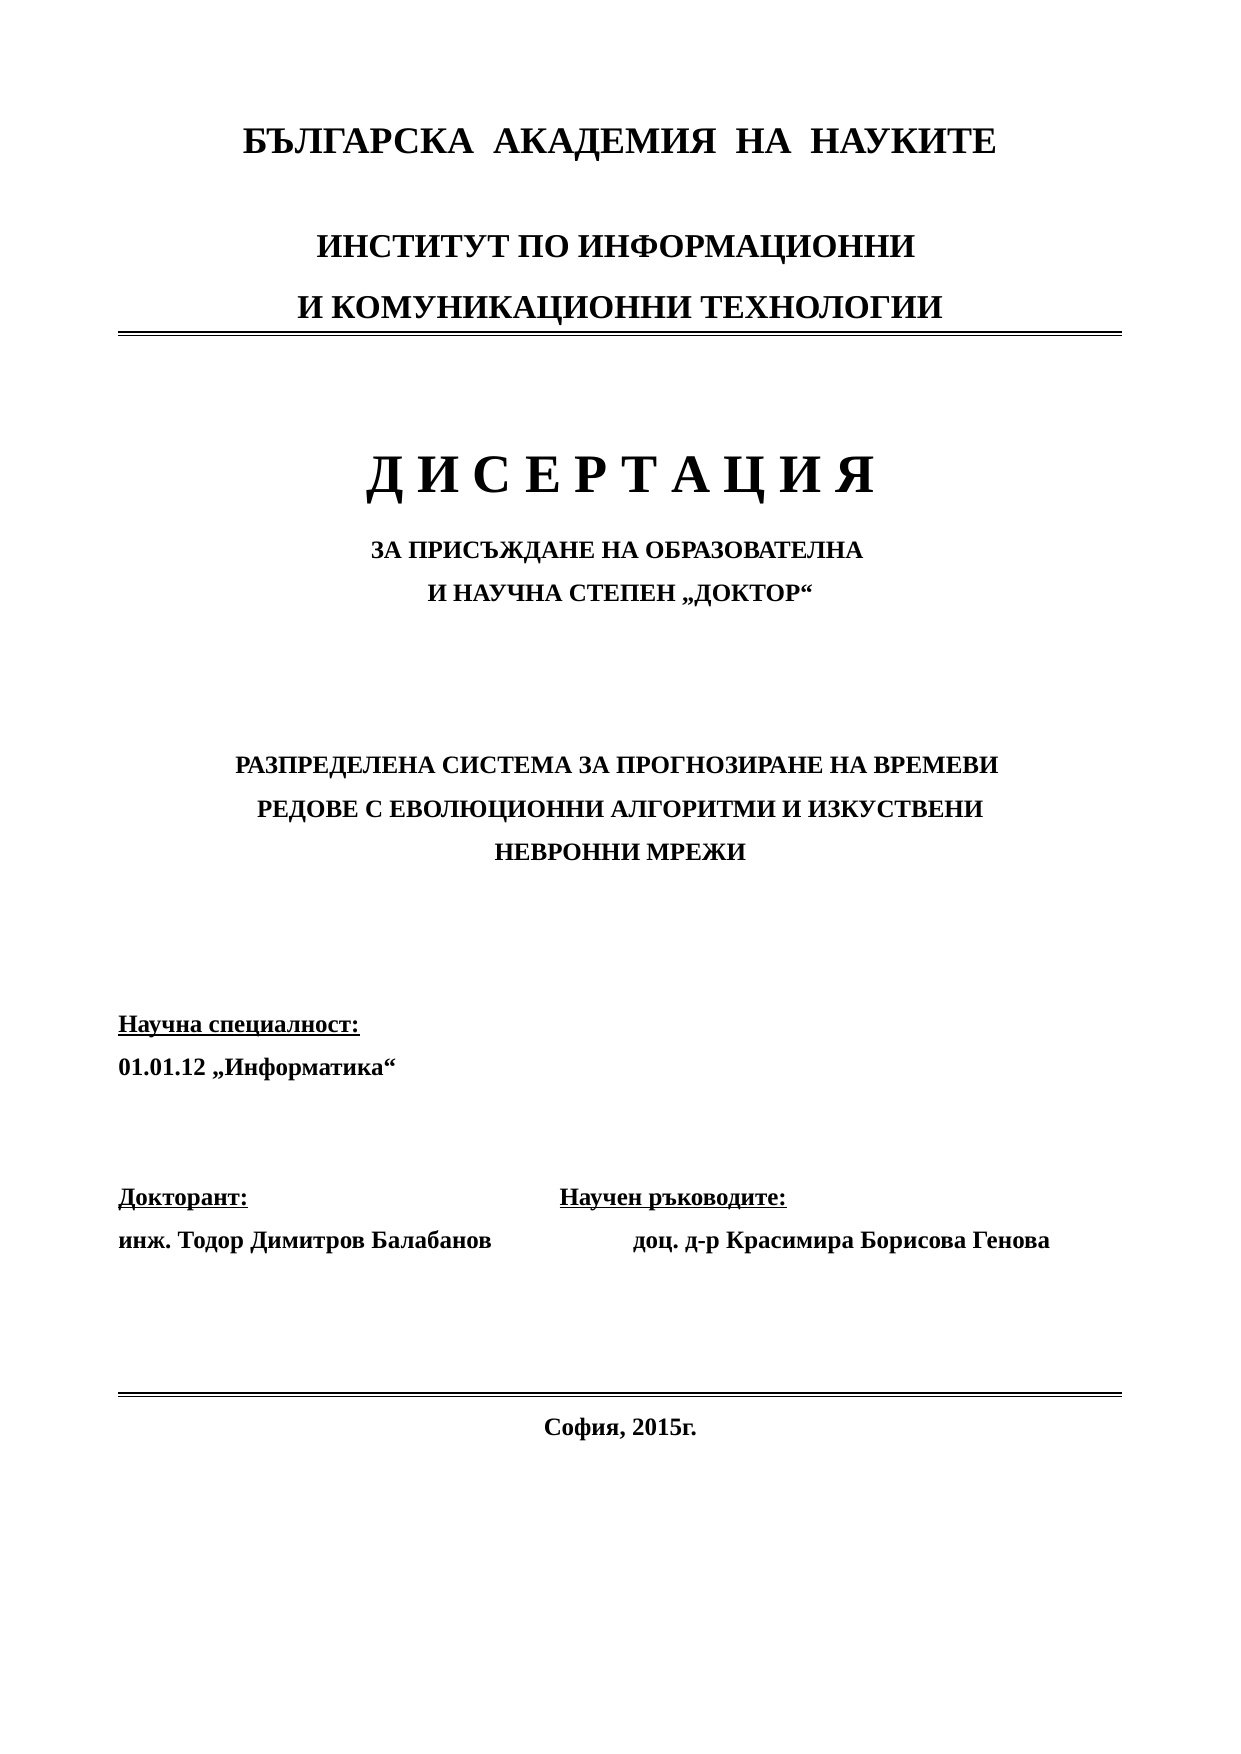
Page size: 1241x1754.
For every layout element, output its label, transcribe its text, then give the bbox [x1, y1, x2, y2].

text инж. Тодор Димитров Балабанов доц. д-р Красимира Борисова Генова [118, 1225, 1122, 1254]
text ЗА ПРИСЪЖДАНЕ НА ОБРАЗОВАТЕЛНА [118, 535, 1122, 564]
text ИНСТИТУТ ПО ИНФОРМАЦИОННИ [118, 226, 1122, 264]
text РЕДОВЕ С ЕВОЛЮЦИОННИ АЛГОРИТМИ И ИЗКУСТВЕНИ [118, 794, 1122, 822]
text НЕВРОННИ МРЕЖИ [118, 837, 1122, 866]
text 01.01.12 „Информатика“ [118, 1052, 1122, 1081]
text Д И С Е Р Т А Ц И Я [118, 442, 1122, 504]
text И КОМУНИКАЦИОННИ ТЕХНОЛОГИИ [118, 283, 1122, 331]
text Докторант: Научен ръководите: [118, 1182, 1122, 1211]
text И НАУЧНА СТЕПЕН „ДОКТОР“ [118, 578, 1122, 607]
text София, 2015г. [118, 1412, 1122, 1441]
text РАЗПРЕДЕЛЕНА СИСТЕМА ЗА ПРОГНОЗИРАНЕ НА ВРЕМЕВИ [118, 751, 1122, 779]
text Научна специалност: [118, 1009, 1122, 1038]
text БЪЛГАРСКА АКАДЕМИЯ НА НАУКИТЕ [118, 118, 1122, 161]
